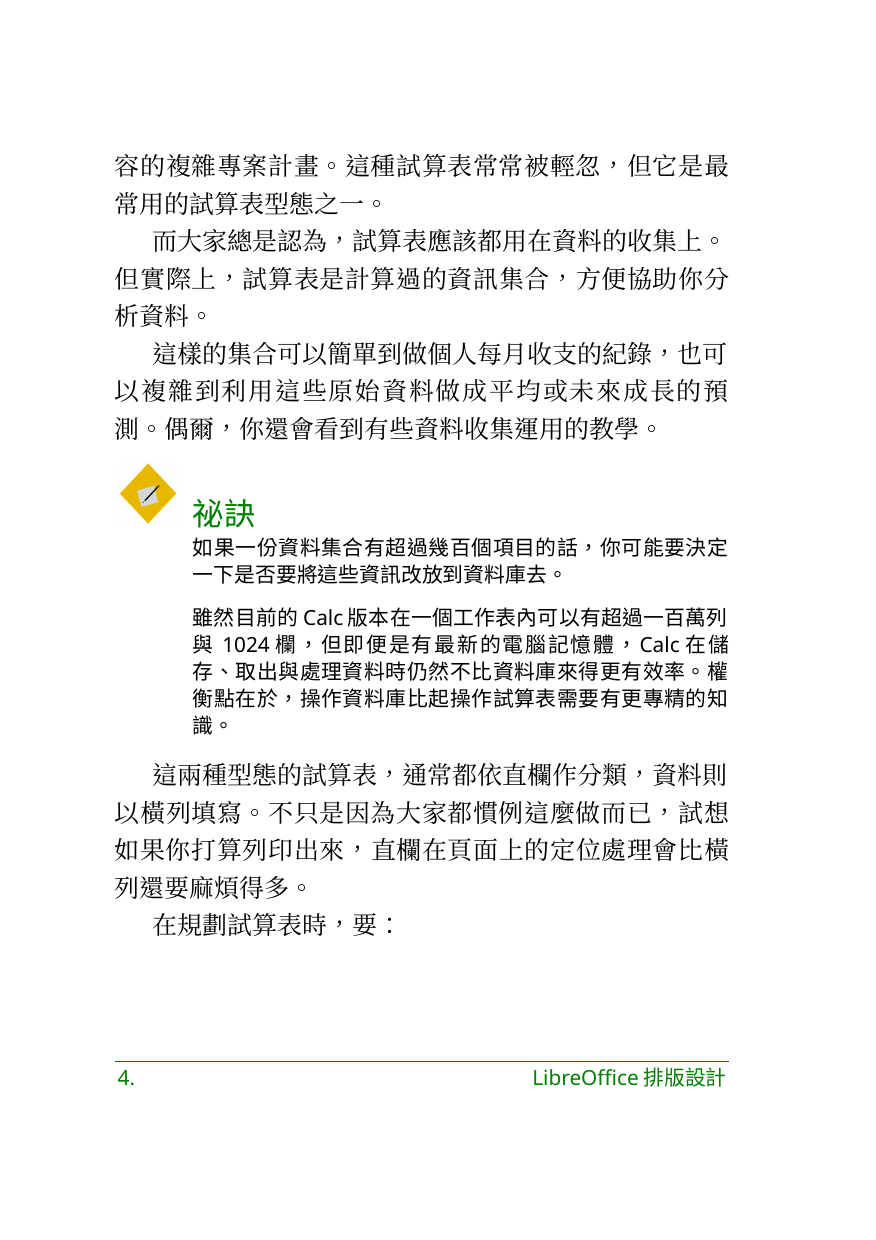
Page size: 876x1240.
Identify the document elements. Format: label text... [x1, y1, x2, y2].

text 雖然目前的Calc版本在一個工作表內可以有超過一百萬列與 1024欄，但即便是有最新的電腦記憶體，Calc在儲存、取出與處理資料時仍然不比資料庫來得更有效率。權衡點在於，操作資料庫比起操作試算表需要有更專精的知識。 [193, 604, 729, 739]
text 如果一份資料集合有超過幾百個項目的話，你可能要決定一下是否要將這些資訊改放到資料庫去。 [193, 534, 729, 588]
picture [115, 462, 179, 525]
list 祕訣 [114, 461, 729, 534]
text 在規劃試算表時，要： [114, 905, 729, 942]
text 這兩種型態的試算表，通常都依直欄作分類，資料則以橫列填寫。不只是因為大家都慣例這麼做而已，試想如果你打算列印出來，直欄在頁面上的定位處理會比橫列還要麻煩得多。 [114, 755, 729, 905]
text 這樣的集合可以簡單到做個人每月收支的紀錄，也可以複雜到利用這些原始資料做成平均或未來成長的預測。偶爾，你還會看到有些資料收集運用的教學。 [114, 333, 729, 446]
text 而大家總是認為，試算表應該都用在資料的收集上。但實際上，試算表是計算過的資訊集合，方便協助你分析資料。 [114, 221, 729, 333]
text 容的複雜專案計畫。這種試算表常常被輕忽，但它是最常用的試算表型態之一。 [114, 146, 729, 221]
